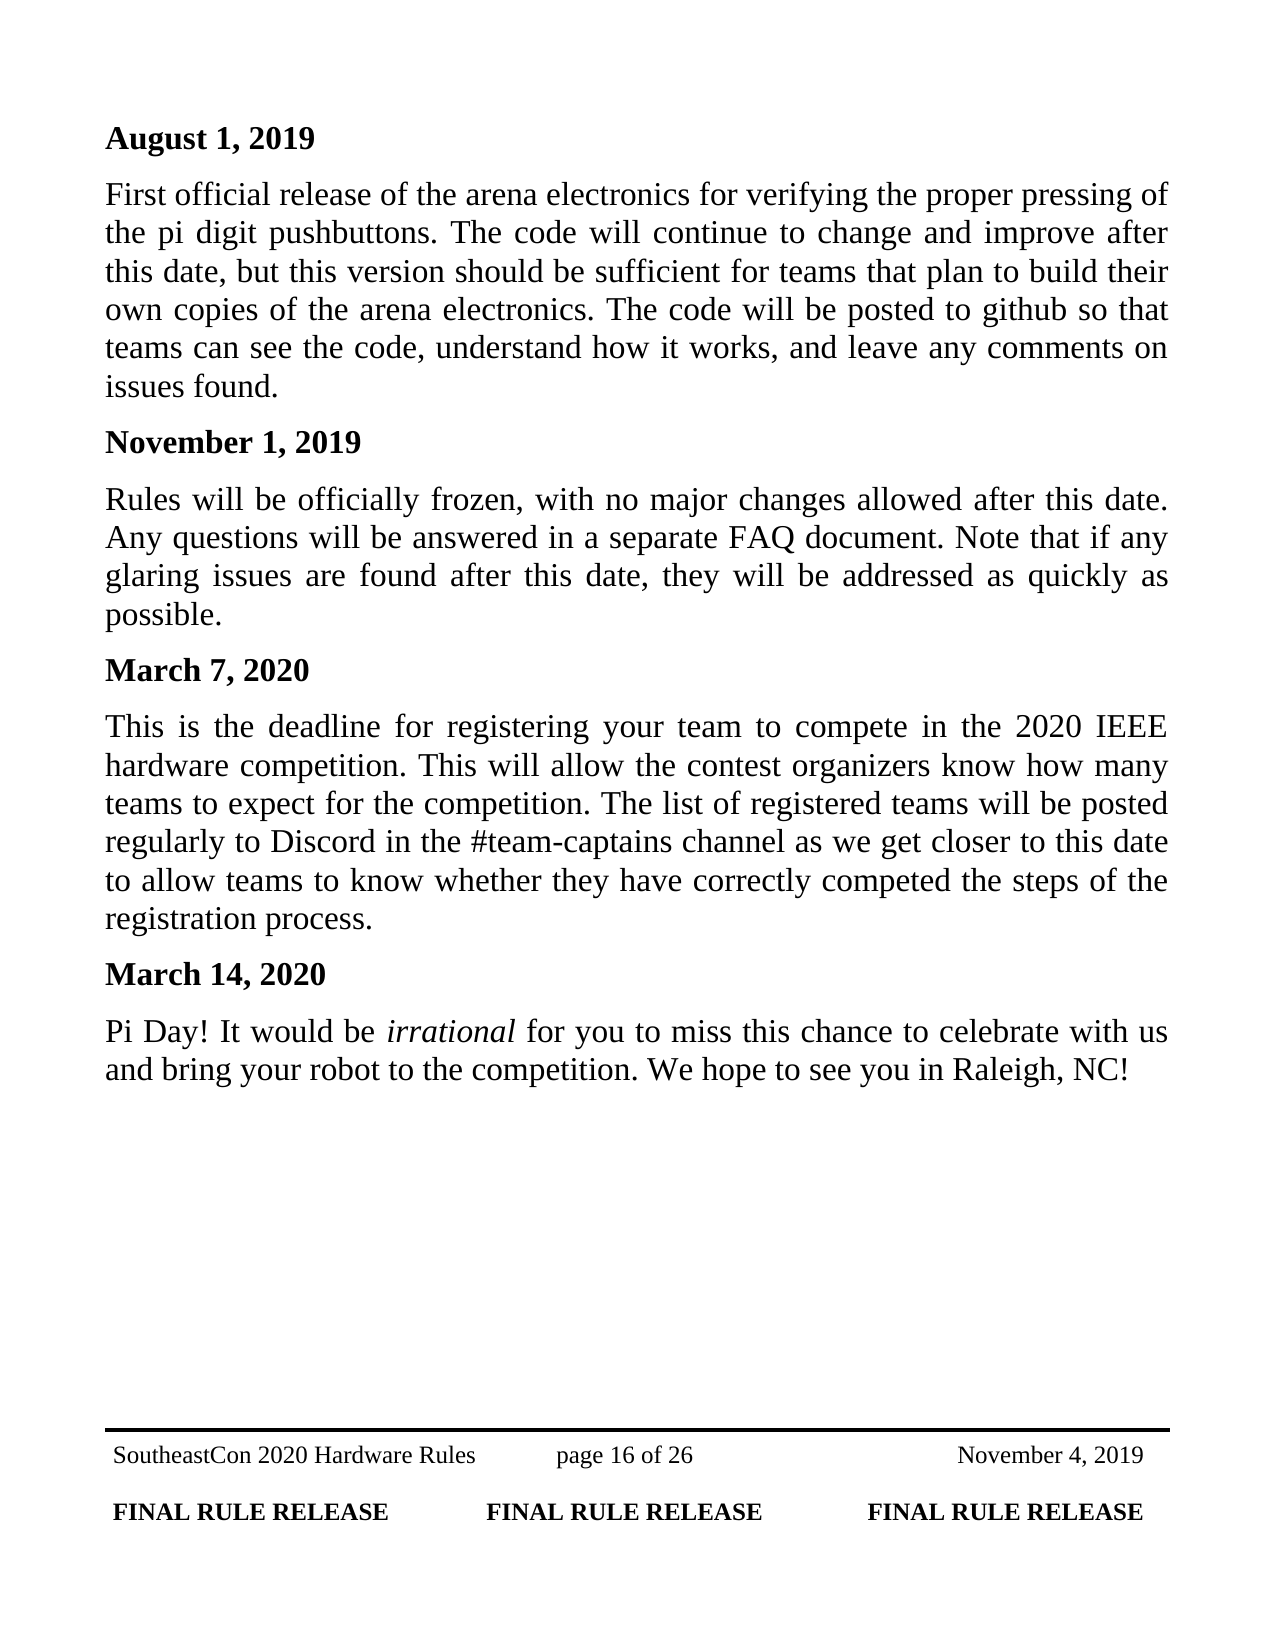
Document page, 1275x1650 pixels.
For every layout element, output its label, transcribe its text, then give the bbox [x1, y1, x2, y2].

text First official release of the arena electronics for verifying the proper pressing of the pi digit pushbuttons. The code will continue to change and improve after this date, but this version should be sufficient for teams that plan to build their own copies of the arena electronics. The code will be posted to github so that teams can see the code, understand how it works, and leave any comments on issues found. [105, 174, 1170, 404]
text March 7, 2020 [105, 650, 1170, 688]
text Pi Day! It would be irrational for you to miss this chance to celebrate with us and bring your robot to the competition. We hope to see you in Raleigh, NC! [105, 1011, 1170, 1088]
text This is the deadline for registering your team to compete in the 2020 IEEE hardware competition. This will allow the contest organizers know how many teams to expect for the competition. The list of registered teams will be posted regularly to Discord in the #team-captains channel as we get closer to this date to allow teams to know whether they have correctly competed the steps of the registration process. [105, 707, 1170, 937]
text March 14, 2020 [105, 954, 1170, 993]
text November 1, 2019 [105, 422, 1170, 461]
text August 1, 2019 [105, 118, 1170, 156]
text Rules will be officially frozen, with no major changes allowed after this date. Any questions will be answered in a separate FAQ document. Note that if any glaring issues are found after this date, they will be addressed as quickly as possible. [105, 479, 1170, 632]
